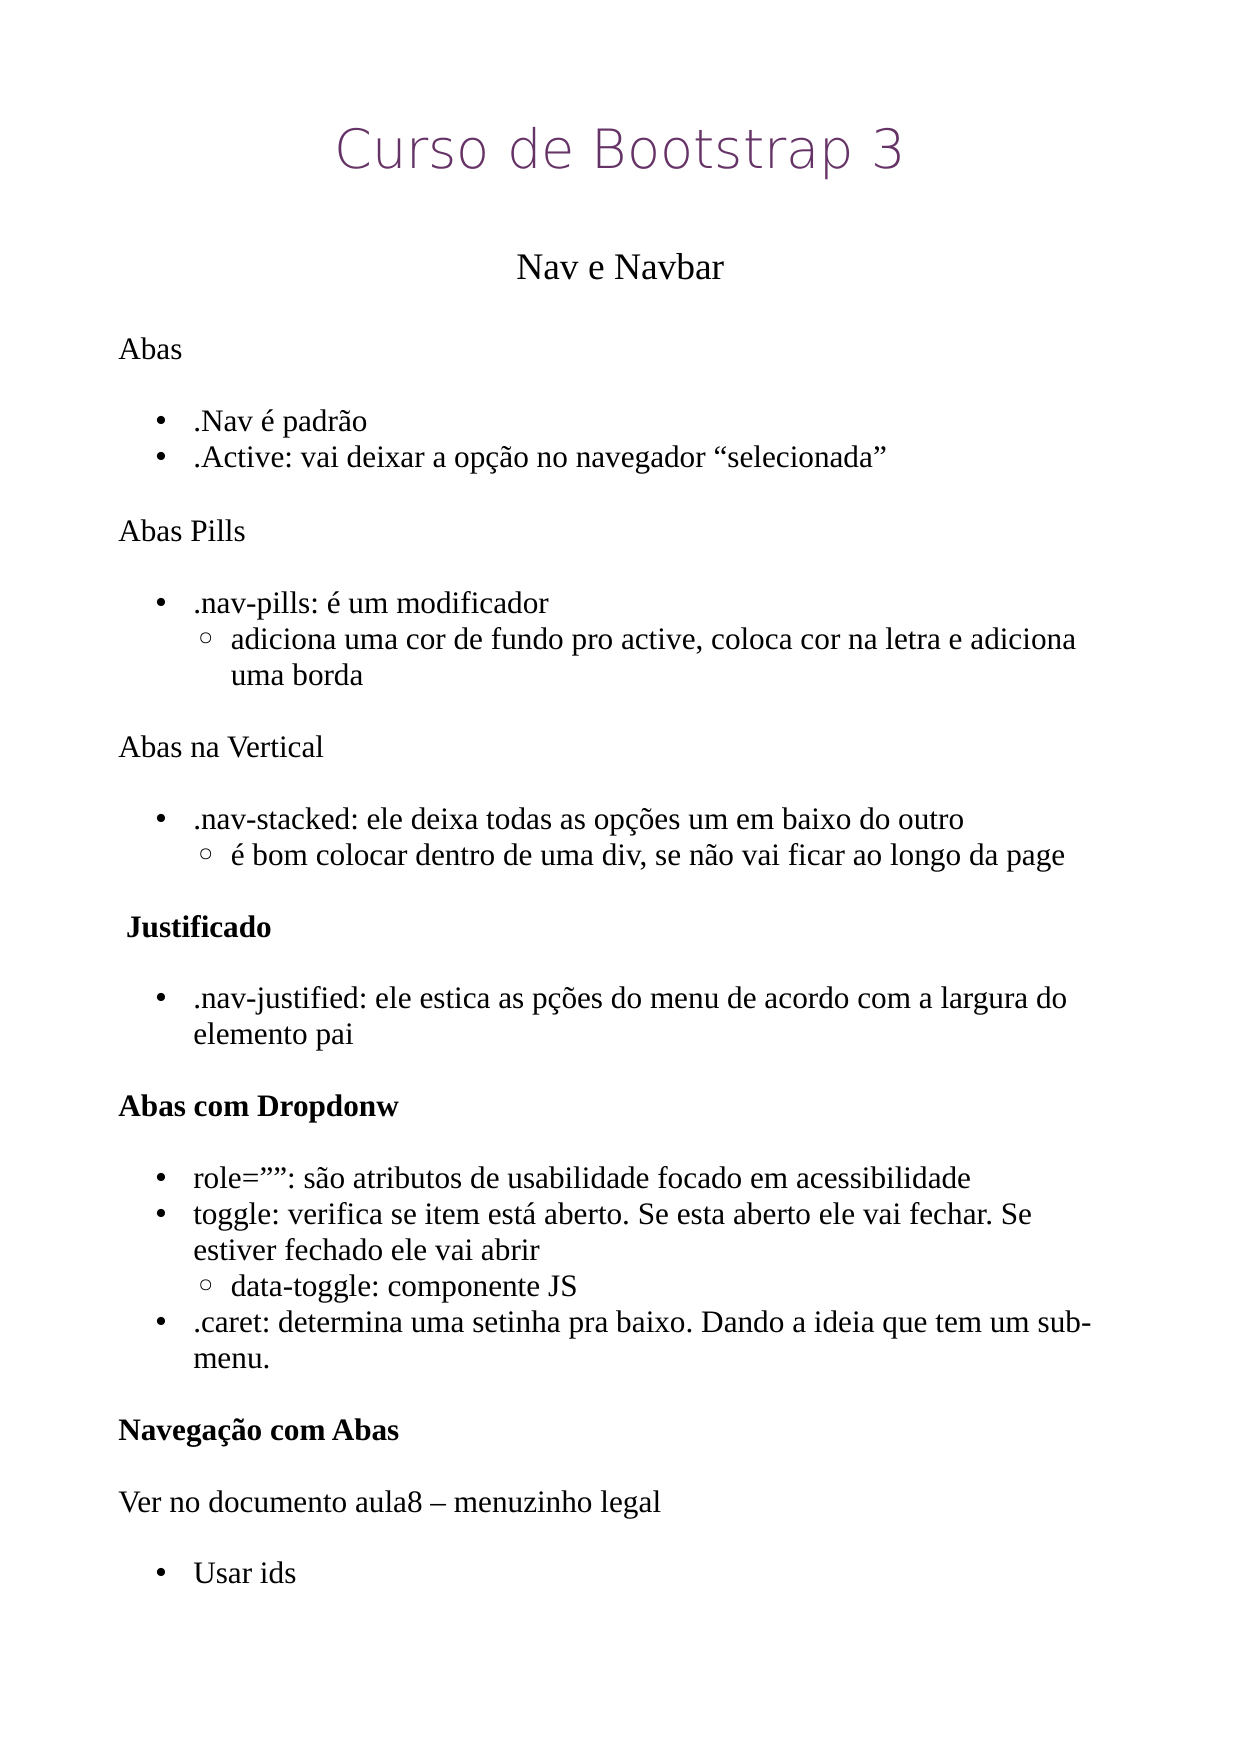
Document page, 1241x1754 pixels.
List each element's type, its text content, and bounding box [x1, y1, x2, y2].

list .caret: determina uma setinha pra baixo. Dando a ideia que tem um sub-menu. [156, 1303, 1122, 1375]
list .nav-pills: é um modificador [156, 584, 1122, 620]
text Nav e Navbar [118, 244, 1122, 287]
list role=””: são atributos de usabilidade focado em acessibilidade [156, 1159, 1122, 1195]
list toggle: verifica se item está aberto. Se esta aberto ele vai fechar. Se estiver fechado ele vai abrir [156, 1195, 1122, 1267]
list data-toggle: componente JS [193, 1267, 1122, 1303]
list .Active: vai deixar a opção no navegador “selecionada” [156, 438, 1122, 474]
text Curso de Bootstrap 3 [118, 118, 1122, 181]
text Abas com Dropdonw [118, 1087, 1122, 1123]
text Justificado [118, 908, 1122, 944]
list é bom colocar dentro de uma div, se não vai ficar ao longo da page [193, 836, 1122, 872]
list adiciona uma cor de fundo pro active, coloca cor na letra e adiciona uma borda [193, 620, 1122, 692]
list .nav-stacked: ele deixa todas as opções um em baixo do outro [156, 800, 1122, 836]
text Abas [118, 330, 1122, 366]
list .Nav é padrão [156, 402, 1122, 438]
text Abas Pills [118, 512, 1122, 548]
list .nav-justified: ele estica as pções do menu de acordo com a largura do elemento pai [156, 980, 1122, 1052]
text Navegação com Abas [118, 1411, 1122, 1447]
list Usar ids [156, 1555, 1122, 1591]
text Ver no documento aula8 – menuzinho legal [118, 1483, 1122, 1519]
text Abas na Vertical [118, 728, 1122, 764]
